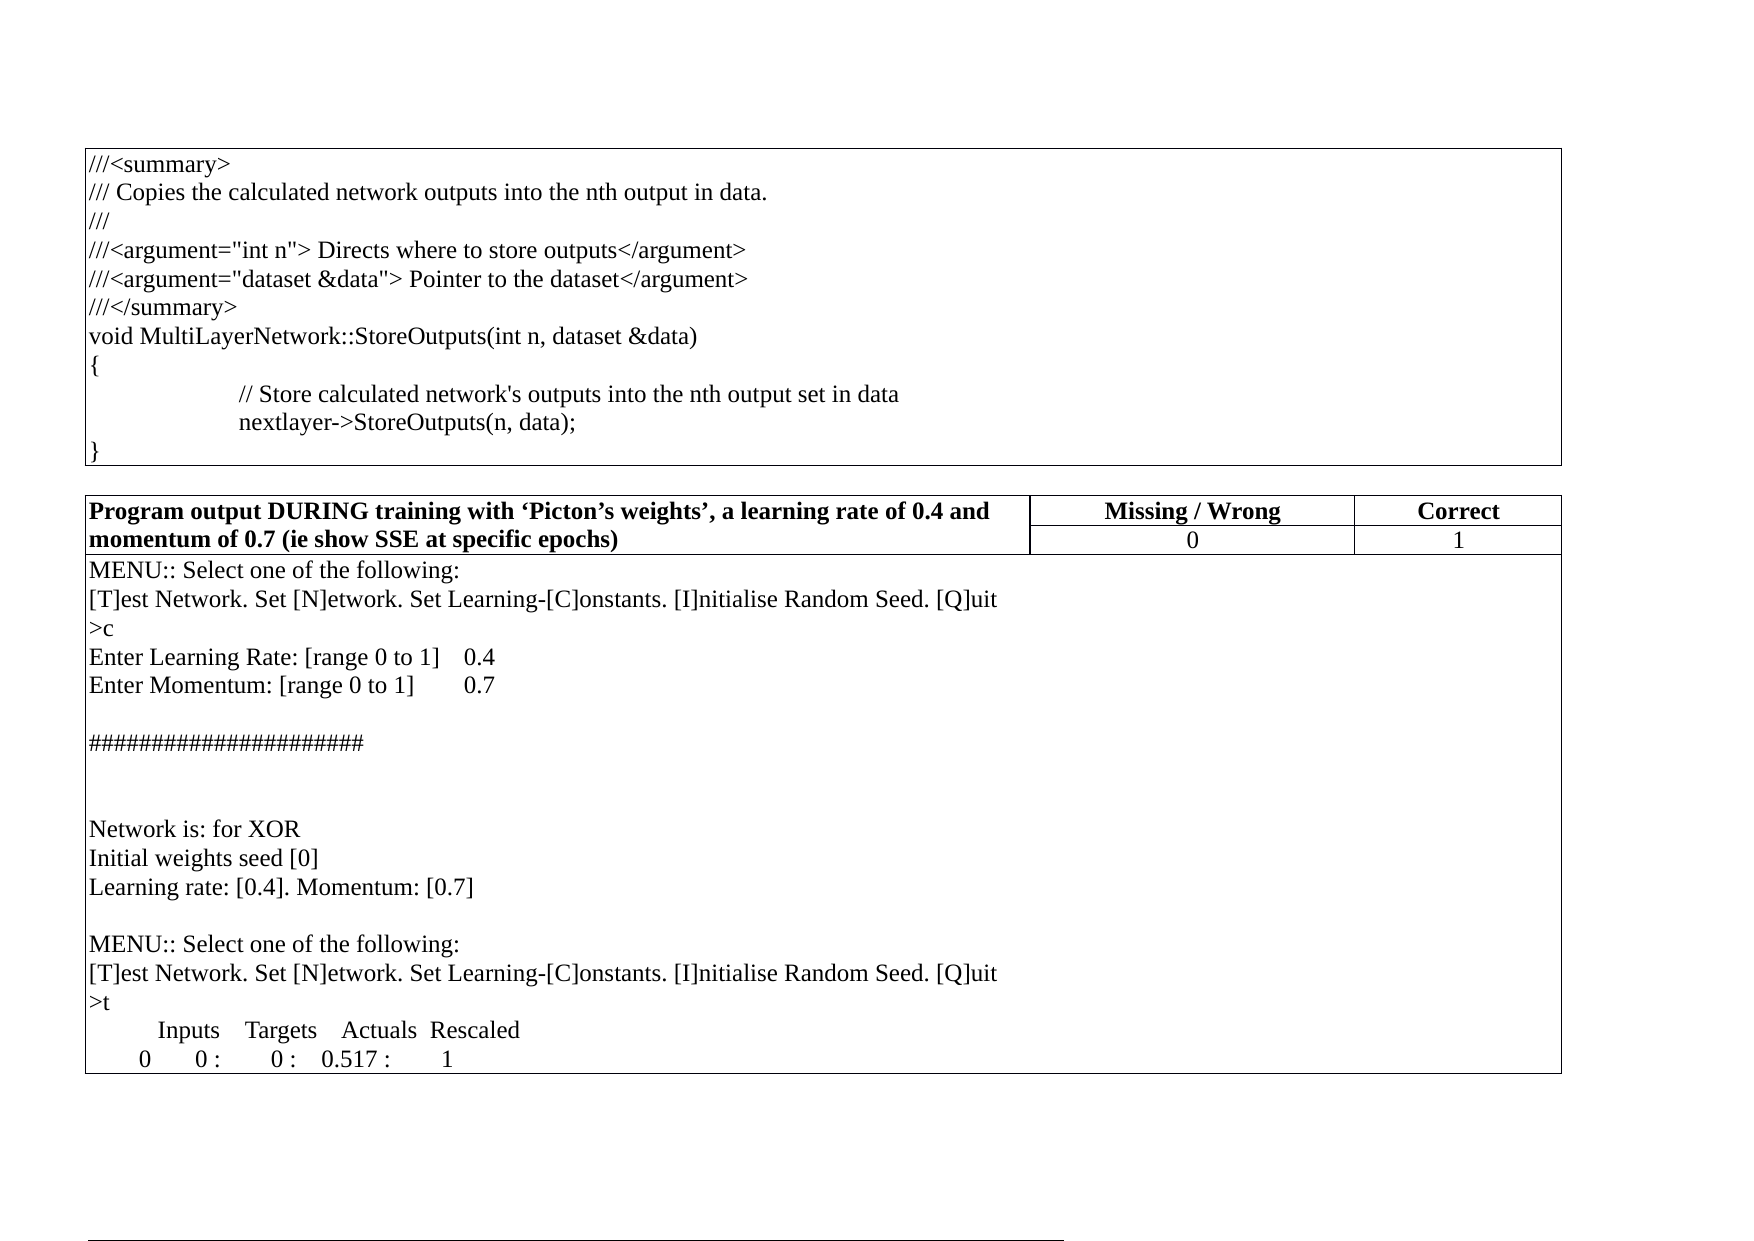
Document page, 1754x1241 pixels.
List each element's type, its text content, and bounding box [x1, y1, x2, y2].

table_cell ///<summary> /// Copies the calculated network outputs into the nth output in data. /// ///<argument="int n"> Directs where to store outputs</argument> ///<argument="dataset &data"> Pointer to the dataset</argument> ///</summary> void MultiLayerNetwork::StoreOutputs(int n, dataset &data) { // Store calculated network's outputs into the nth output set in data nextlayer->StoreOutputs(n, data); } [86, 149, 1561, 465]
table_header Missing / Wrong [1031, 496, 1354, 524]
table_cell 0 [1031, 526, 1354, 554]
table_cell 1 [1355, 526, 1561, 554]
table_header Correct [1355, 496, 1561, 524]
table_cell MENU:: Select one of the following: [T]est Network. Set [N]etwork. Set Learning-[C]onstants. [I]nitialise Random Seed. [Q]uit >c Enter Learning Rate: [range 0 to 1] 0.4 Enter Momentum: [range 0 to 1] 0.7 ###################### Network is: for XOR Initial weights seed [0] Learning rate: [0.4]. Momentum: [0.7] MENU:: Select one of the following: [T]est Network. Set [N]etwork. Set Learning-[C]onstants. [I]nitialise Random Seed. [Q]uit >t Inputs Targets Actuals Rescaled 0 0 : 0 : 0.517 : 1 [86, 555, 1561, 1073]
table_header Program output DURING training with ‘Picton’s weights’, a learning rate of 0.4 and momentum of 0.7 (ie show SSE at specific epochs) [86, 496, 1029, 554]
